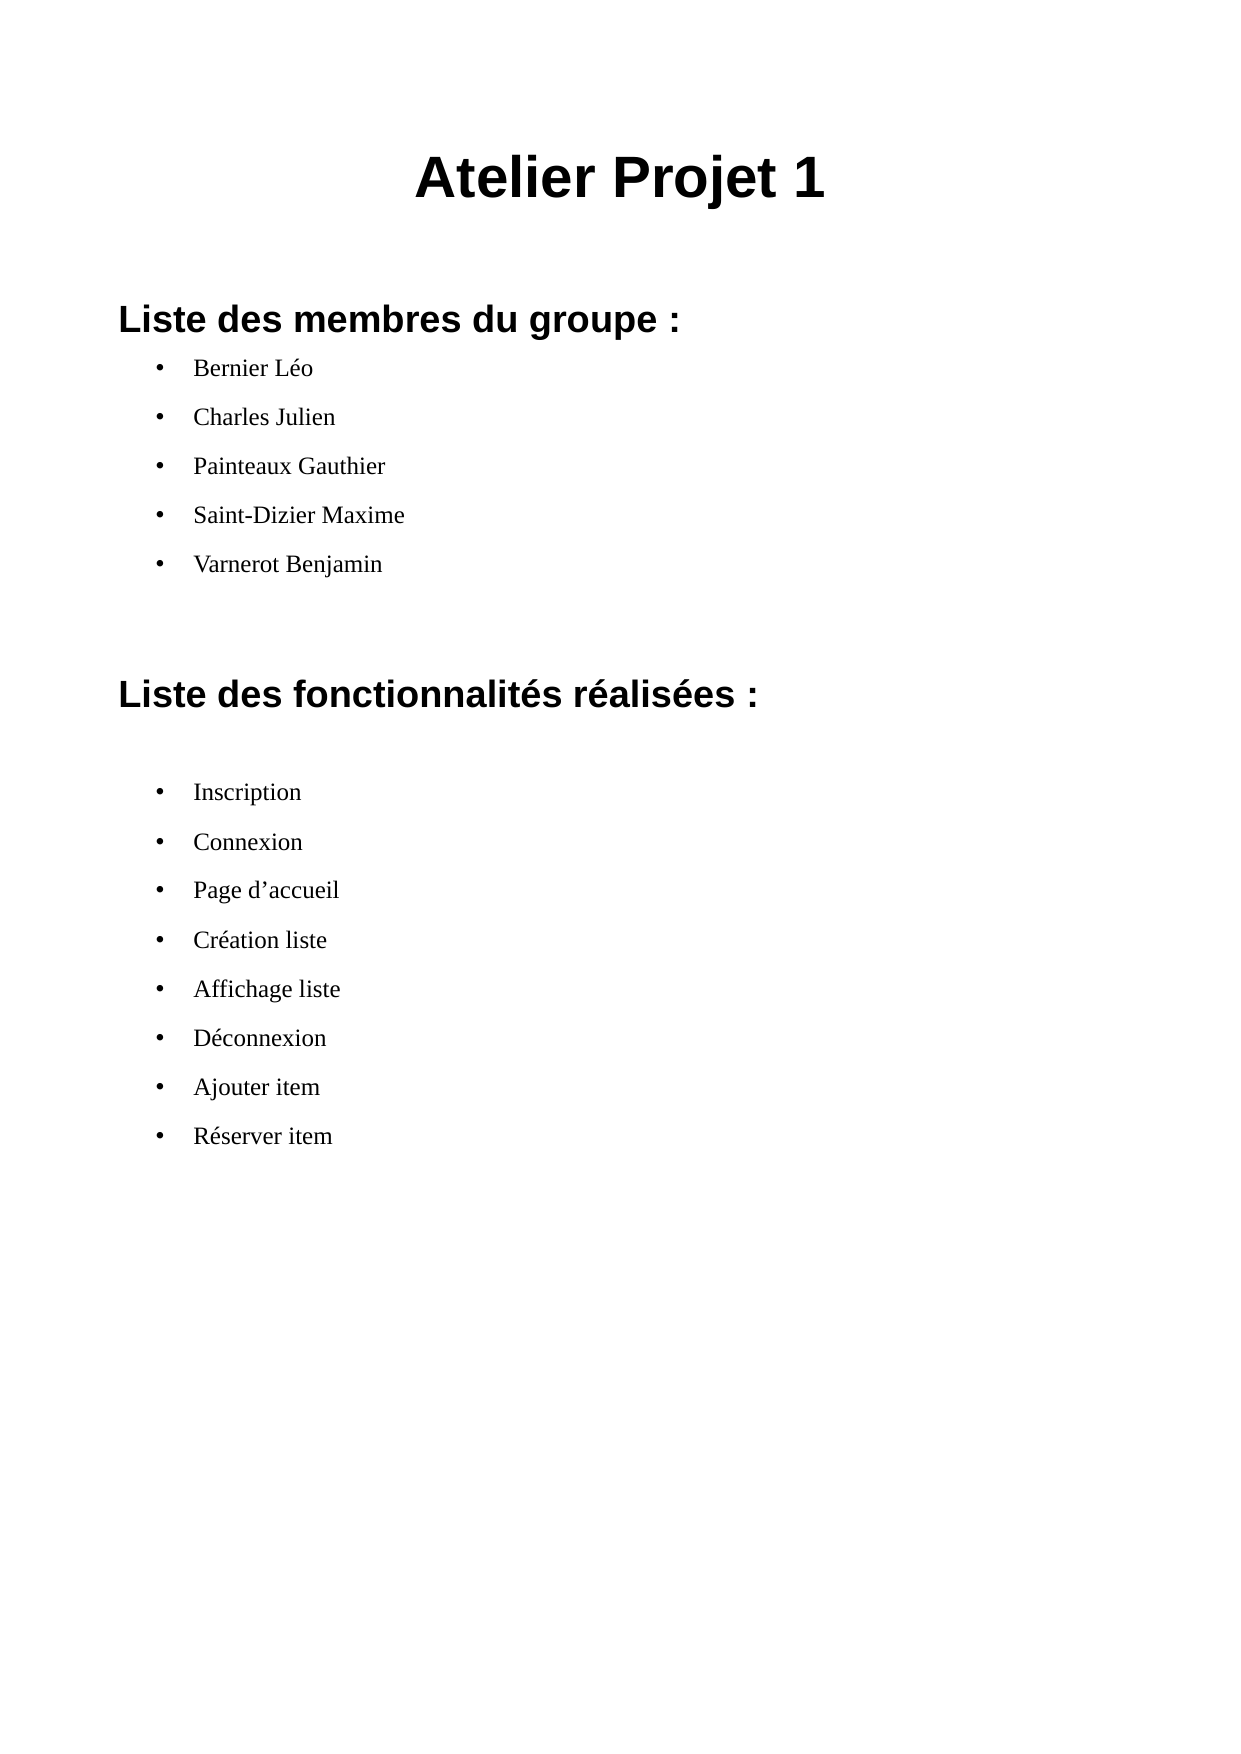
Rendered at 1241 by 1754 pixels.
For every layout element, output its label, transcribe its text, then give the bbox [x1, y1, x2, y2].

list Réserver item [156, 1121, 1122, 1150]
subtitle Liste des membres du groupe : [118, 297, 1122, 340]
list Saint-Dizier Maxime [156, 500, 1122, 529]
list Charles Julien [156, 402, 1122, 431]
list Connexion [156, 827, 1122, 855]
list Déconnexion [156, 1023, 1122, 1052]
list Page d’accueil [156, 876, 1122, 904]
list Inscription [156, 777, 1122, 806]
list Varnerot Benjamin [156, 549, 1122, 578]
list Ajouter item [156, 1072, 1122, 1101]
list Bernier Léo [156, 353, 1122, 382]
list Painteaux Gauthier [156, 451, 1122, 480]
list Création liste [156, 925, 1122, 953]
title Atelier Projet 1 [118, 143, 1122, 210]
subtitle Liste des fonctionnalités réalisées : [118, 672, 1122, 716]
list Affichage liste [156, 974, 1122, 1002]
